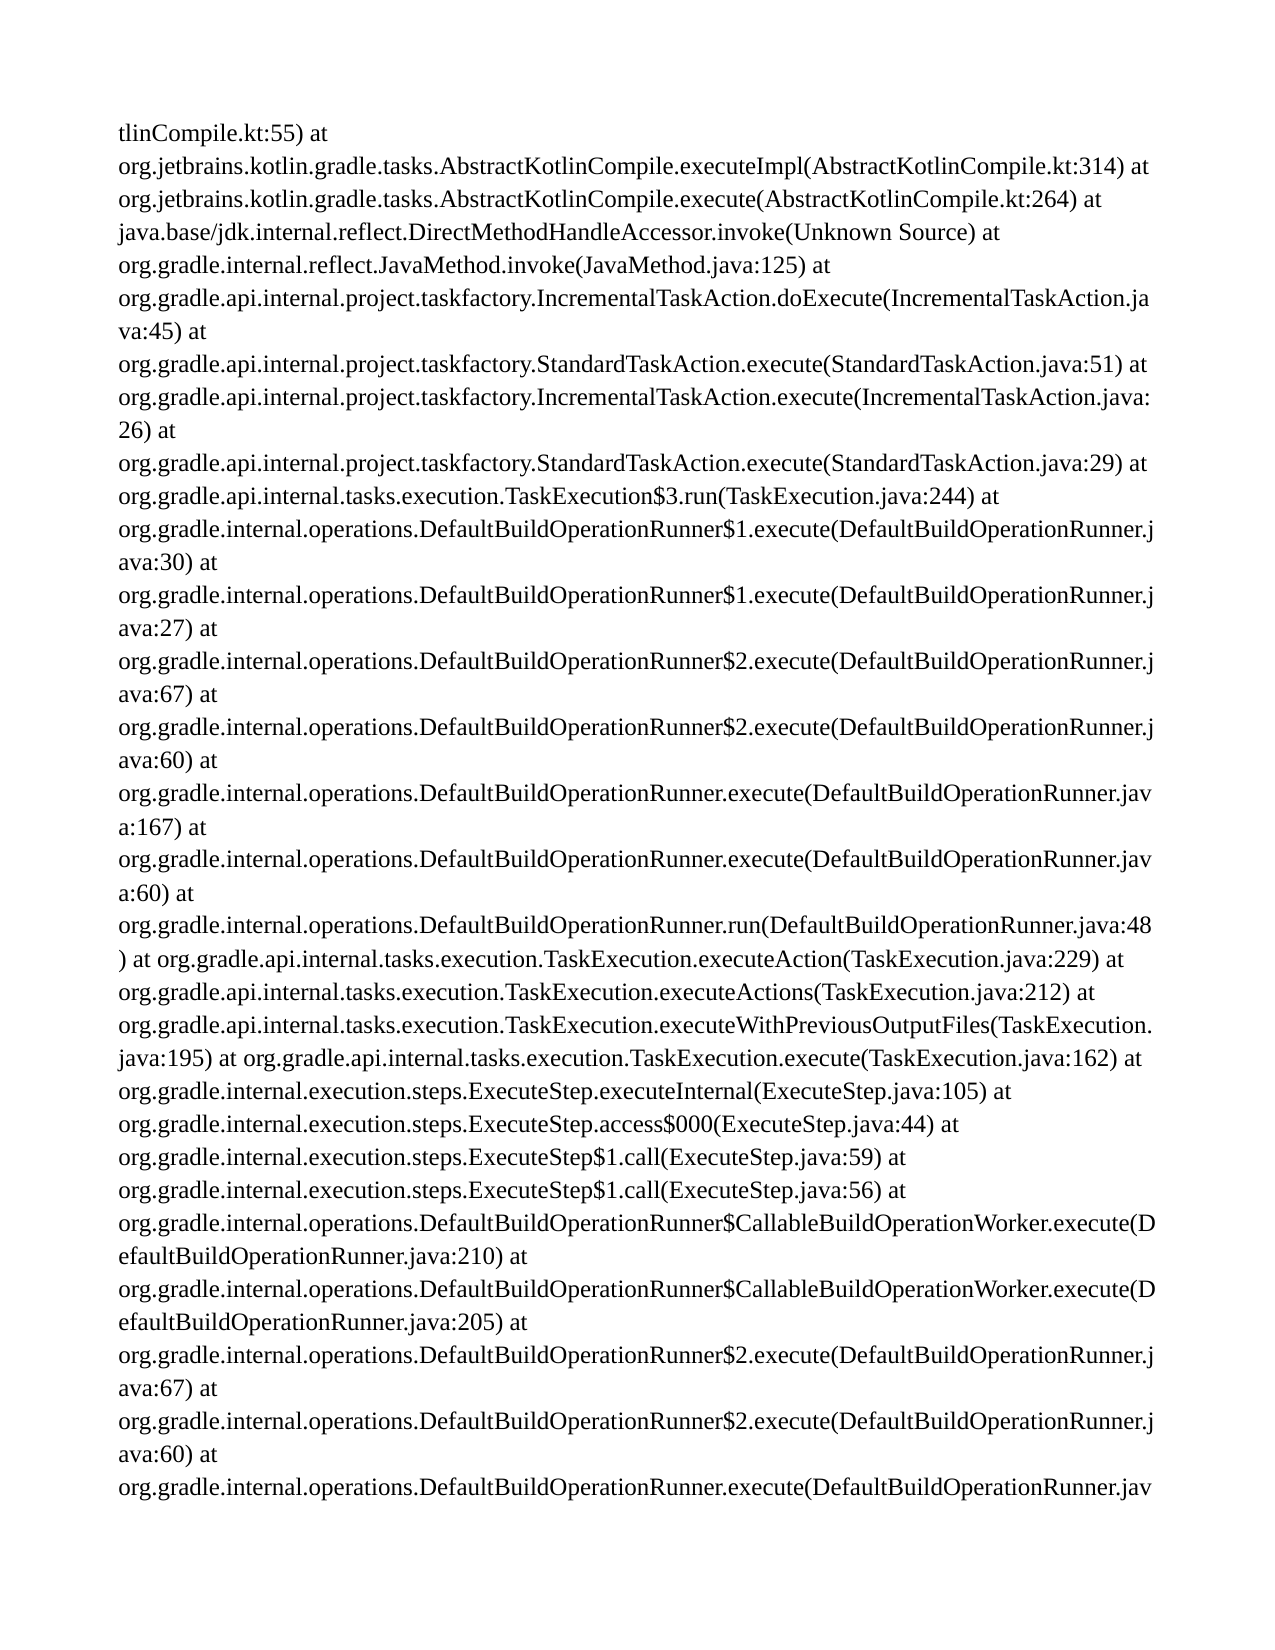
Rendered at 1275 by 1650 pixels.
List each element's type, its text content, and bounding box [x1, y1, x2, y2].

text tlinCompile.kt:55) at org.jetbrains.kotlin.gradle.tasks.AbstractKotlinCompile.executeImpl(AbstractKotlinCompile.kt:314) at org.jetbrains.kotlin.gradle.tasks.AbstractKotlinCompile.execute(AbstractKotlinCompile.kt:264) at java.base/jdk.internal.reflect.DirectMethodHandleAccessor.invoke(Unknown Source) at org.gradle.internal.reflect.JavaMethod.invoke(JavaMethod.java:125) at org.gradle.api.internal.project.taskfactory.IncrementalTaskAction.doExecute(IncrementalTaskAction.java:45) at org.gradle.api.internal.project.taskfactory.StandardTaskAction.execute(StandardTaskAction.java:51) at org.gradle.api.internal.project.taskfactory.IncrementalTaskAction.execute(IncrementalTaskAction.java:26) at org.gradle.api.internal.project.taskfactory.StandardTaskAction.execute(StandardTaskAction.java:29) at org.gradle.api.internal.tasks.execution.TaskExecution$3.run(TaskExecution.java:244) at org.gradle.internal.operations.DefaultBuildOperationRunner$1.execute(DefaultBuildOperationRunner.java:30) at org.gradle.internal.operations.DefaultBuildOperationRunner$1.execute(DefaultBuildOperationRunner.java:27) at org.gradle.internal.operations.DefaultBuildOperationRunner$2.execute(DefaultBuildOperationRunner.java:67) at org.gradle.internal.operations.DefaultBuildOperationRunner$2.execute(DefaultBuildOperationRunner.java:60) at org.gradle.internal.operations.DefaultBuildOperationRunner.execute(DefaultBuildOperationRunner.java:167) at org.gradle.internal.operations.DefaultBuildOperationRunner.execute(DefaultBuildOperationRunner.java:60) at org.gradle.internal.operations.DefaultBuildOperationRunner.run(DefaultBuildOperationRunner.java:48) at org.gradle.api.internal.tasks.execution.TaskExecution.executeAction(TaskExecution.java:229) at org.gradle.api.internal.tasks.execution.TaskExecution.executeActions(TaskExecution.java:212) at org.gradle.api.internal.tasks.execution.TaskExecution.executeWithPreviousOutputFiles(TaskExecution.java:195) at org.gradle.api.internal.tasks.execution.TaskExecution.execute(TaskExecution.java:162) at org.gradle.internal.execution.steps.ExecuteStep.executeInternal(ExecuteStep.java:105) at org.gradle.internal.execution.steps.ExecuteStep.access$000(ExecuteStep.java:44) at org.gradle.internal.execution.steps.ExecuteStep$1.call(ExecuteStep.java:59) at org.gradle.internal.execution.steps.ExecuteStep$1.call(ExecuteStep.java:56) at org.gradle.internal.operations.DefaultBuildOperationRunner$CallableBuildOperationWorker.execute(DefaultBuildOperationRunner.java:210) at org.gradle.internal.operations.DefaultBuildOperationRunner$CallableBuildOperationWorker.execute(DefaultBuildOperationRunner.java:205) at org.gradle.internal.operations.DefaultBuildOperationRunner$2.execute(DefaultBuildOperationRunner.java:67) at org.gradle.internal.operations.DefaultBuildOperationRunner$2.execute(DefaultBuildOperationRunner.java:60) at org.gradle.internal.operations.DefaultBuildOperationRunner.execute(DefaultBuildOperationRunner.jav [118, 118, 1157, 1501]
